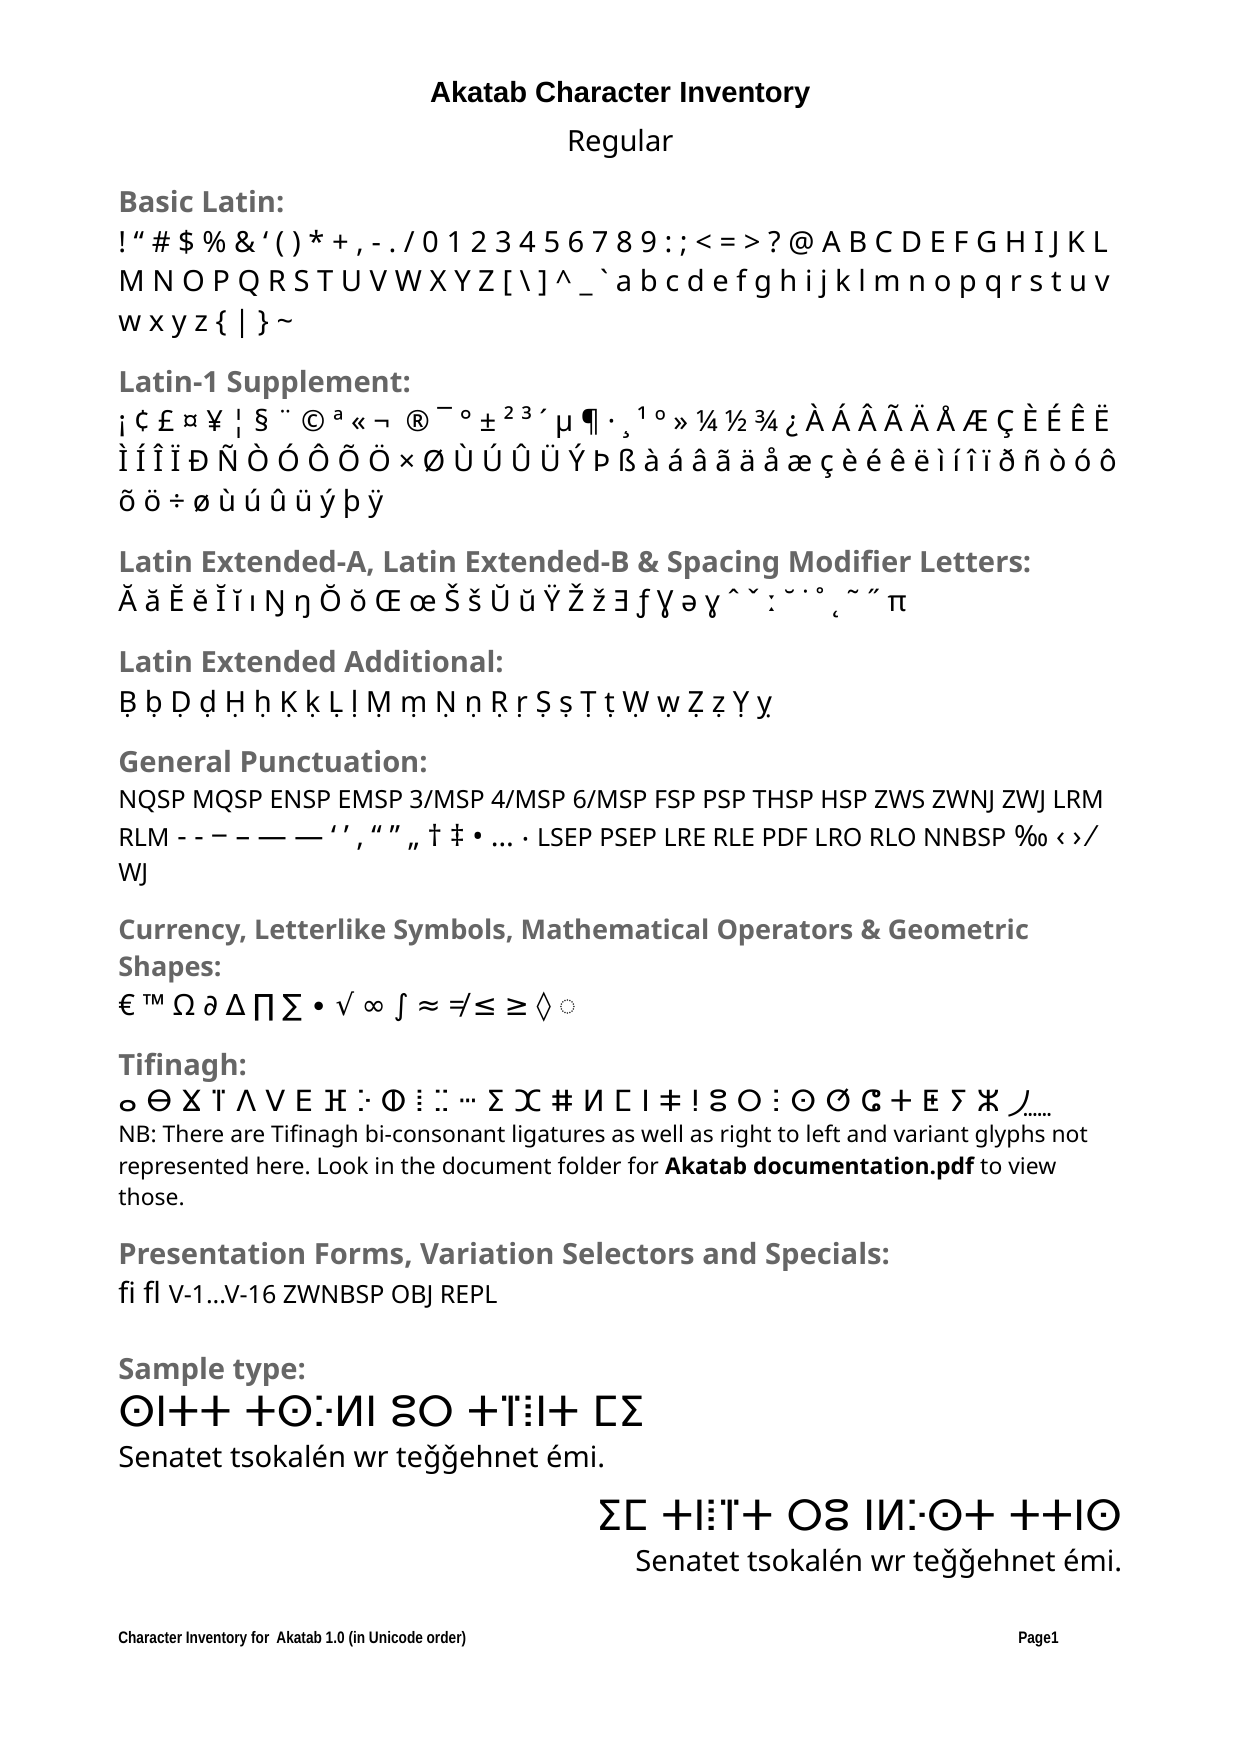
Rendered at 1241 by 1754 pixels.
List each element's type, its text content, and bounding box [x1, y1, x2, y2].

text € ™ Ω ∂ ∆ ∏ ∑ ∙ √ ∞ ∫ ≈ ≠ ≤ ≥ ◊ ◌ [118, 984, 1122, 1024]
subtitle General Punctuation: [118, 742, 1122, 781]
subtitle Latin-1 Supplement: [118, 361, 1122, 401]
subtitle Akatab Character Inventory [118, 75, 1122, 108]
subtitle Tifinagh: [118, 1045, 1122, 1084]
text Regular [118, 121, 1122, 160]
text Ă ă Ĕ ĕ Ĭ ĭ ı Ŋ ŋ Ŏ ŏ Œ œ Š š Ŭ ŭ Ÿ Ž ž Ǝ ƒ Ɣ ǝ ɣ ˆ ˇ ː ˘ ˙ ˚ ˛ ˜ ˝ π [118, 581, 1122, 620]
text ¡ ¢ £ ¤ ¥ ¦ § ¨ © ª « ¬ ­ ® ¯ ° ± ² ³ ´ µ ¶ · ¸ ¹ º » ¼ ½ ¾ ¿ À Á Â Ã Ä Å Æ Ç È É Ê Ë Ì Í Î Ï Ð Ñ Ò Ó Ô Õ Ö × Ø Ù Ú Û Ü Ý Þ ß à á â ã ä å æ ç è é ê ë ì í î ï ð ñ ò ó ô õ ö ÷ ø ù ú û ü ý þ ÿ [118, 401, 1122, 520]
subtitle Latin Extended Additional: [118, 641, 1122, 681]
text ⴰ ⴱ ⴴ ⴶ ⴷ ⴸ ⴹ ⴼ ⴾ ⵀ ⵂ ⵆ ⵈ ⵉ ⵋ ⵌ ⵍ ⵎ ⵏ ⵐ ⵑ ⵓ ⵔ ⵗ ⵙ ⵚ ⵛ ⵜ ⵟ ⵢ ⵣ ⵰ ⵿ [118, 1084, 1122, 1118]
subtitle Presentation Forms, Variation Selectors and Specials: [118, 1233, 1122, 1273]
text NB: There are Tifinagh bi-consonant ligatures as well as right to left and variant glyphs not represented here. Look in the document folder for Akatab documentation.pdf to view those. [118, 1118, 1122, 1212]
text ! “ # $ % & ‘ ( ) * + , - . / 0 1 2 3 4 5 6 7 8 9 : ; < = > ? @ A B C D E F G H I J K L M N O P Q R S T U V W X Y Z [ \ ] ^ _ ` a b c d e f g h i j k l m n o p q r s t u v w x y z { | } ~ [118, 221, 1122, 340]
text Senatet tsokalén wr teǧǧehnet émi. [118, 1540, 1122, 1580]
text NQSP MQSP ENSP EMSP 3/MSP 4/MSP 6/MSP FSP PSP THSP HSP ZWS ZWNJ ZWJ LRM RLM ‐ ‑ ‒ – — ― ‘ ’ ‚ “ ” „ † ‡ • … ‧ LSEP PSEP LRE RLE PDF LRO RLO NNBSP ‰ ‹ › ⁄ WJ [118, 781, 1122, 889]
subtitle Currency, Letterlike Symbols, Mathematical Operators & Geometric Shapes: [118, 910, 1122, 984]
subtitle Sample type: [118, 1348, 1122, 1388]
text ⵙⵏⵜⵜ ⵜⵙⴾⵍⵏ ⵓⵔ ⵜⴶⵂⵏⵜ ⵎⵉ Senatet tsokalén wr teǧǧehnet émi. [118, 1388, 1122, 1476]
text ‮ⵙⵏⵜⵜ ⵜⵙⴾⵍⵏ ⵓⵔ ⵜⴶⵂⵏⵜ ⵎⵉ‬ [118, 1491, 1122, 1540]
subtitle Basic Latin: [118, 181, 1122, 221]
text ﬁ ﬂ V-1...V-16 ZWNBSP OBJ REPL [118, 1273, 1122, 1312]
subtitle Latin Extended-A, Latin Extended-B & Spacing Modifier Letters: [118, 541, 1122, 581]
text Ḅ ḅ Ḍ ḍ Ḥ ḥ Ḳ ḳ Ḷ ḷ Ṃ ṃ Ṇ ṇ Ṛ ṛ Ṣ ṣ Ṭ ṭ Ẉ ẉ Ẓ ẓ Ỵ ỵ [118, 681, 1122, 721]
